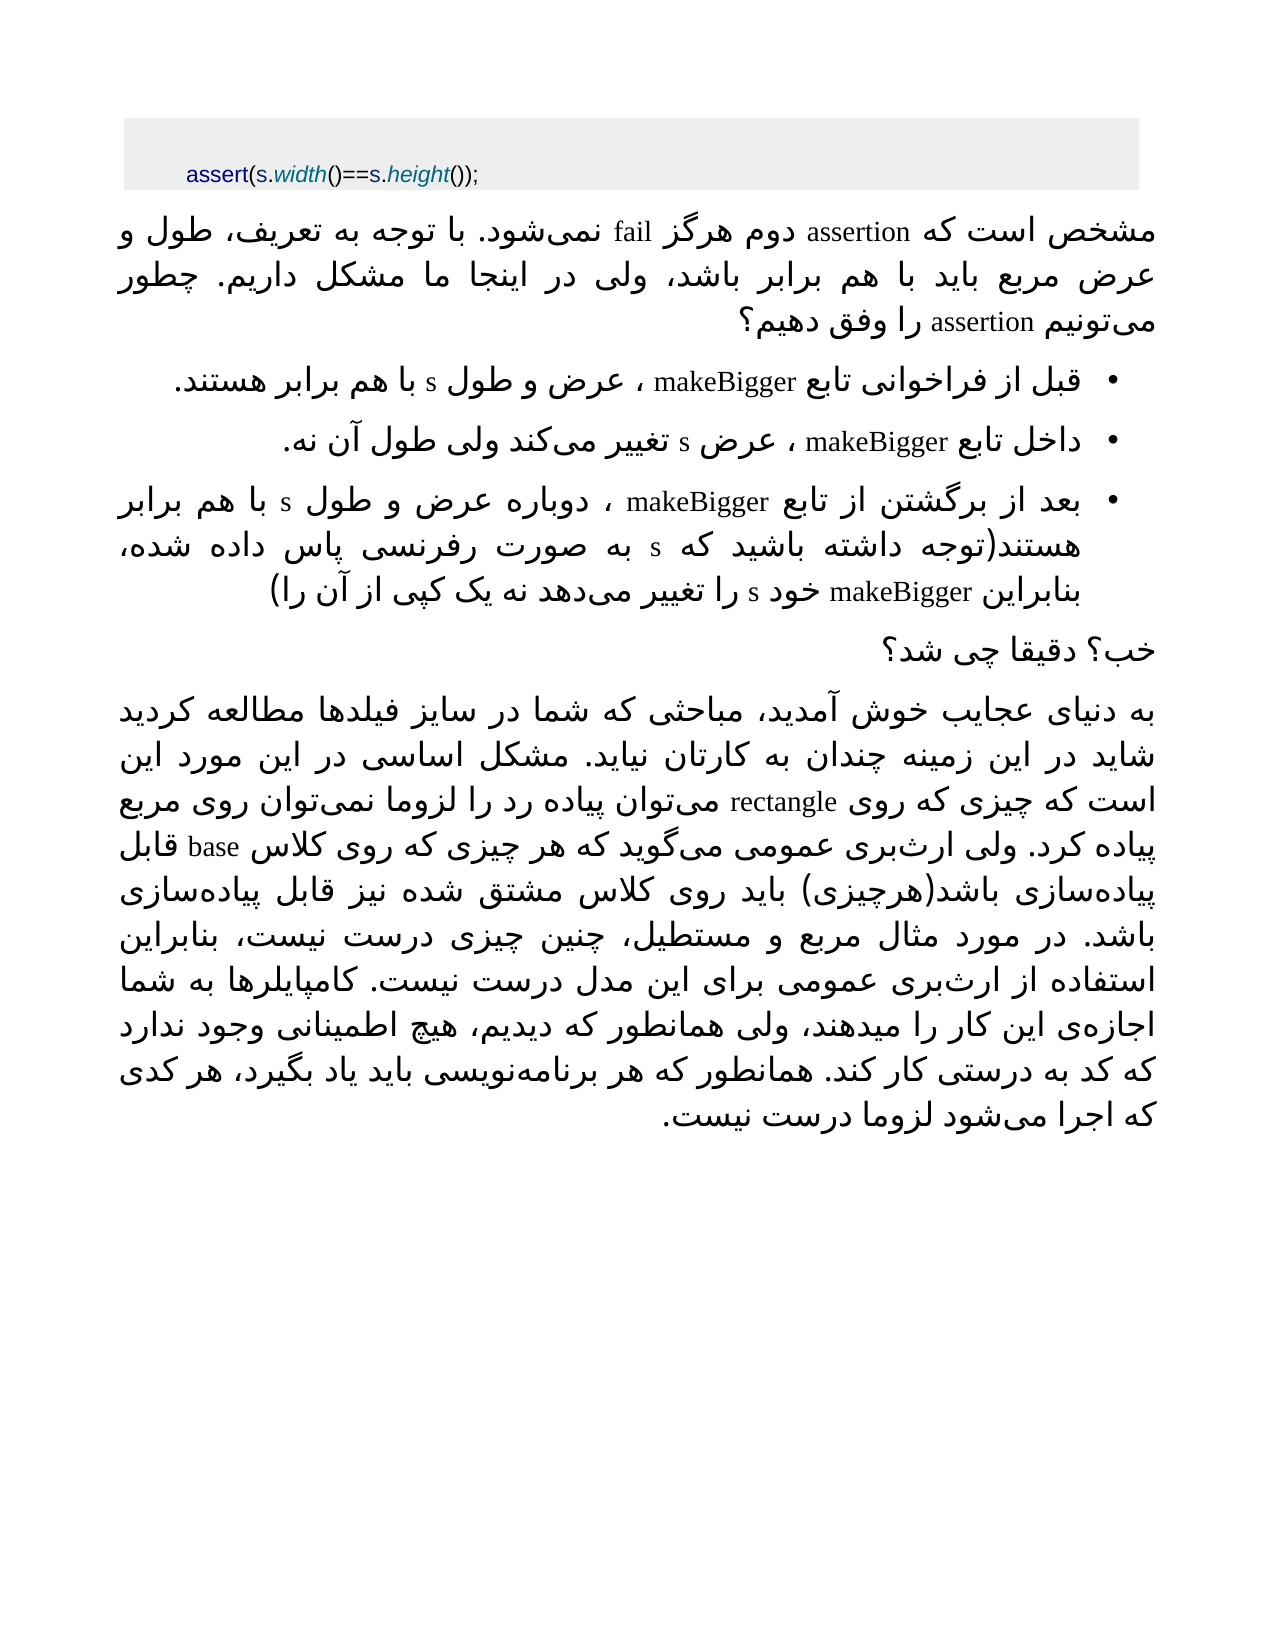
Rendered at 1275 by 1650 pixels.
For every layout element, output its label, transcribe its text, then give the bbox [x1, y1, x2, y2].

list قبل از فراخوانی تابع makeBigger ، عرض و طول s با هم برابر هستند. [118, 355, 1119, 400]
text خب؟ دقیقا چی شد؟ [118, 625, 1157, 670]
text مشخص است که assertion دوم هرگز fail نمی‌شود. با توجه به تعریف، طول و عرض مربع باید با هم برابر باشد، ولی در اینجا ما مشکل داریم. چطور می‌تونیم assertion را وفق دهیم؟ [118, 205, 1157, 340]
list داخل تابع makeBigger ، عرض s تغییر می‌کند ولی طول آن نه. [118, 415, 1119, 460]
list بعد از برگشتن از تابع makeBigger ، دوباره عرض و طول s با هم برابر هستند(توجه داشته باشید که s به صورت رفرنسی پاس داده شده، بنابراین makeBigger خود s را تغییر می‌دهد نه یک کپی از آن را) [118, 475, 1119, 610]
text assert(s.width()==s.height()); [124, 154, 1139, 190]
text به دنیای عجایب خوش آمدید، مباحثی که شما در سایز فیلد‌ها مطالعه کردید شاید در این زمینه چندان به کارتان نیاید. مشکل اساسی در این مورد این است که چیزی که روی rectangle می‌توان پیاده رد را لزوما نمی‌توان روی مربع پیاده کرد. ولی ارث‌بری عمومی می‌گوید که هر چیزی که روی کلاس base قابل پیاده‌سازی باشد(هرچیزی) باید روی کلاس مشتق شده نیز قابل پیاده‌سازی باشد. در مورد مثال مربع و مستطیل، چنین چیزی درست نیست، بنابراین استفاده از ارث‌بری عمومی برای این مدل درست نیست. کامپایلر‌ها به شما اجازه‌ی این کار را میدهند، ولی همانطور که دیدیم، هیچ اطمینانی وجود ندارد که کد به درستی کار کند. همانطور که هر برنامه‌نویسی باید یاد بگیرد، هر کدی که اجرا می‌شود لزوما درست نیست. [118, 685, 1157, 1135]
